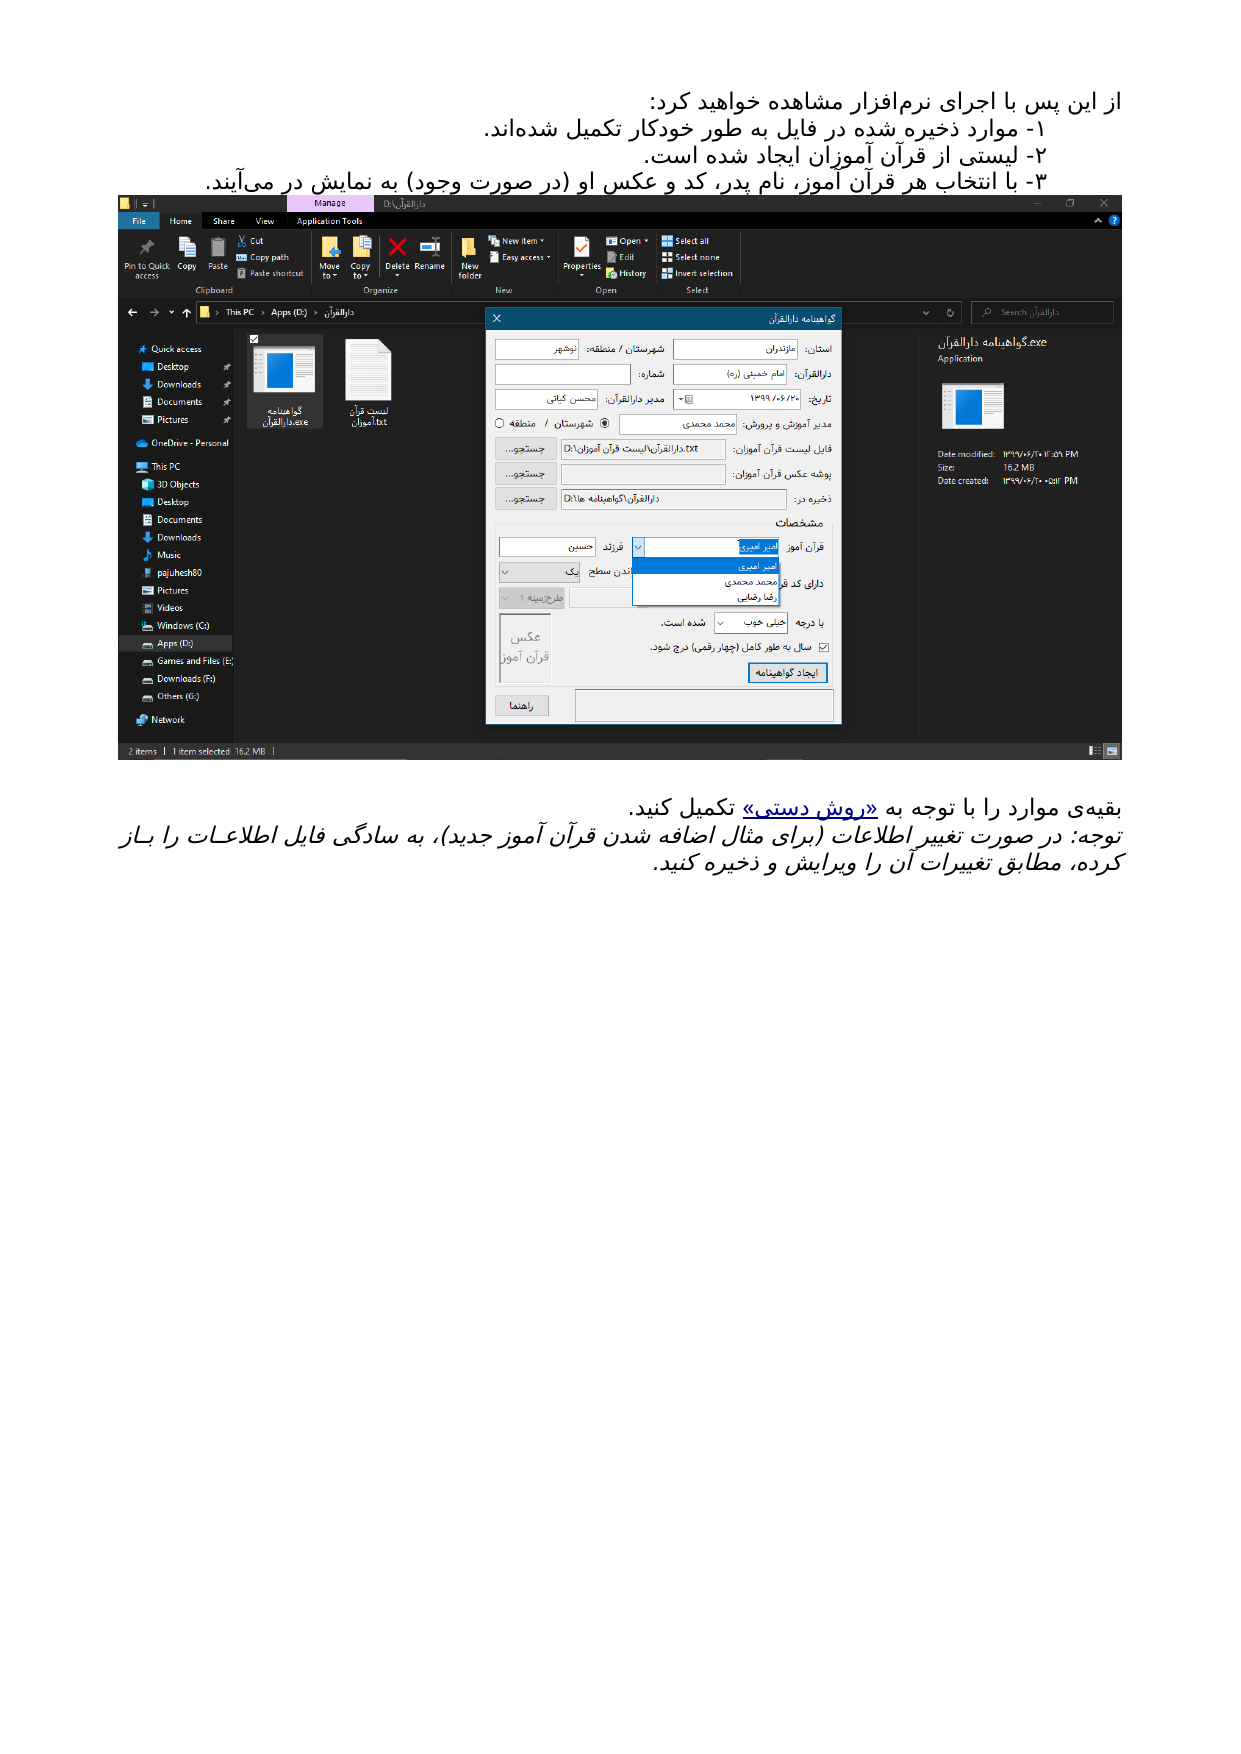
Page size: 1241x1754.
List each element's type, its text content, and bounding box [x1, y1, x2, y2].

picture [118, 195, 1122, 760]
text توجه: در صورت تغییر اطلاعات (برای مثال اضافه شدن قرآن آموز جدید)، به سادگی فایل اطلاعات را باز کرده، مطابق تغییرات آن را ویرایش و ذخیره کنید. [118, 822, 1122, 875]
text بقیه‌ی موارد را با توجه به «روش دستی» تکمیل کنید. [118, 791, 1122, 822]
text ۲- لیستی از قرآن آموزان ایجاد شده است. [118, 142, 1122, 168]
text ۱- موارد ذخیره شده در فایل به طور خودکار تکمیل شده‌اند. [118, 115, 1122, 142]
text از این پس با اجرای نرم‌افزار مشاهده خواهید کرد: [118, 88, 1122, 115]
text ۳- با انتخاب هر قرآن آموز، نام پدر، کد و عکس او (در صورت وجود) به نمایش در می‌آیند. [118, 168, 1122, 195]
